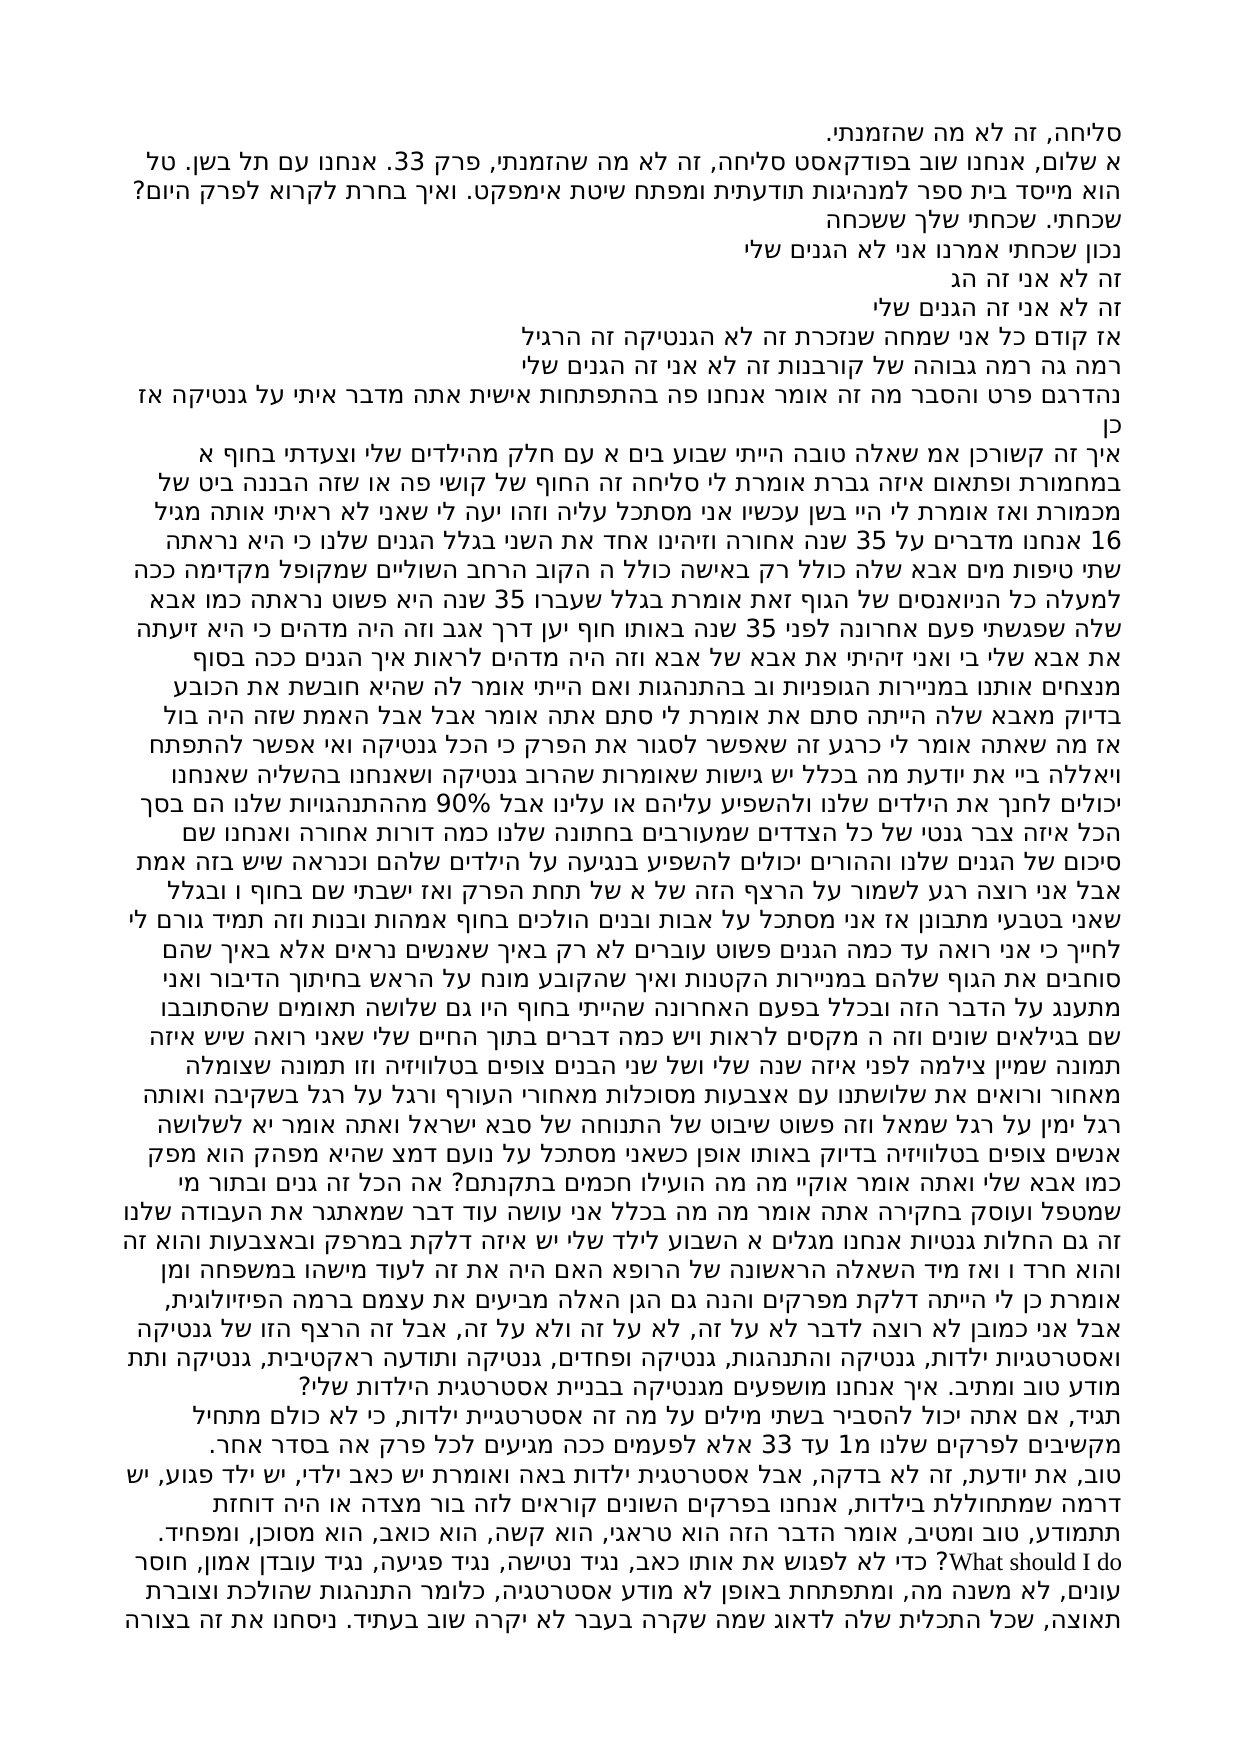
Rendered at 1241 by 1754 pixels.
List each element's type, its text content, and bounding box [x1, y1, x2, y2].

text רמה גה רמה גבוהה של קורבנות זה לא אני זה הגנים שלי [118, 351, 1122, 381]
text נכון שכחתי אמרנו אני לא הגנים שלי [118, 235, 1122, 264]
text זה לא אני זה הג [118, 264, 1122, 293]
text סליחה, זה לא מה שהזמנתי. [118, 118, 1122, 147]
text אז מה שאתה אומר לי כרגע זה שאפשר לסגור את הפרק כי הכל גנטיקה ואי אפשר להתפתח ויאללה ביי את יודעת מה בכלל יש גישות שאומרות שהרוב גנטיקה ושאנחנו בהשליה שאנחנו יכולים לחנך את הילדים שלנו ולהשפיע עליהם או עלינו אבל 90% מההתנהגויות שלנו הם בסך הכל איזה צבר גנטי של כל הצדדים שמעורבים בחתונה שלנו כמה דורות אחורה ואנחנו שם סיכום של הגנים שלנו וההורים יכולים להשפיע בנגיעה על הילדים שלהם וכנראה שיש בזה אמת אבל אני רוצה רגע לשמור על הרצף הזה של א של תחת הפרק ואז ישבתי שם בחוף ו ובגלל שאני בטבעי מתבונן אז אני מסתכל על אבות ובנים הולכים בחוף אמהות ובנות וזה תמיד גורם לי לחייך כי אני רואה עד כמה הגנים פשוט עוברים לא רק באיך שאנשים נראים אלא באיך שהם סוחבים את הגוף שלהם במניירות הקטנות ואיך שהקובע מונח על הראש בחיתוך הדיבור ואני מתענג על הדבר הזה ובכלל בפעם האחרונה שהייתי בחוף היו גם שלושה תאומים שהסתובבו שם בגילאים שונים וזה ה מקסים לראות ויש כמה דברים בתוך החיים שלי שאני רואה שיש איזה תמונה שמיין צילמה לפני איזה שנה שלי ושל שני הבנים צופים בטלוויזיה וזו תמונה שצומלה מאחור ורואים את שלושתנו עם אצבעות מסוכלות מאחורי העורף ורגל על רגל בשקיבה ואותה רגל ימין על רגל שמאל וזה פשוט שיבוט של התנוחה של סבא ישראל ואתה אומר יא לשלושה אנשים צופים בטלוויזיה בדיוק באותו אופן כשאני מסתכל על נועם דמצ שהיא מפהק הוא מפק כמו אבא שלי ואתה אומר אוקיי מה מה הועילו חכמים בתקנתם? אה הכל זה גנים ובתור מי שמטפל ועוסק בחקירה אתה אומר מה מה בכלל אני עושה עוד דבר שמאתגר את העבודה שלנו זה גם החלות גנטיות אנחנו מגלים א השבוע לילד שלי יש איזה דלקת במרפק ובאצבעות והוא זה והוא חרד ו ואז מיד השאלה הראשונה של הרופא האם היה את זה לעוד מישהו במשפחה ומן אומרת כן לי הייתה דלקת מפרקים והנה גם הגן האלה מביעים את עצמם ברמה הפיזיולוגית, אבל אני כמובן לא רוצה לדבר לא על זה, לא על זה ולא על זה, אבל זה הרצף הזו של גנטיקה ואסטרטגיות ילדות, גנטיקה והתנהגות, גנטיקה ופחדים, גנטיקה ותודעה ראקטיבית, גנטיקה ותת מודע טוב ומתיב. איך אנחנו מושפעים מגנטיקה בבניית אסטרטגית הילדות שלי? [118, 731, 1122, 1401]
text תגיד, אם אתה יכול להסביר בשתי מילים על מה זה אסטרטגיית ילדות, כי לא כולם מתחיל מקשיבים לפרקים שלנו מ1 עד 33 אלא לפעמים ככה מגיעים לכל פרק אה בסדר אחר. [118, 1401, 1122, 1460]
text נהדרגם פרט והסבר מה זה אומר אנחנו פה בהתפתחות אישית אתה מדבר איתי על גנטיקה אז כן [118, 381, 1122, 439]
text טוב, את יודעת, זה לא בדקה, אבל אסטרטגית ילדות באה ואומרת יש כאב ילדי, יש ילד פגוע, יש דרמה שמתחוללת בילדות, אנחנו בפרקים השונים קוראים לזה בור מצדה או היה דוחזת תתמודע, טוב ומטיב, אומר הדבר הזה הוא טראגי, הוא קשה, הוא כואב, הוא מסוכן, ומפחיד. What should I do? כדי לא לפגוש את אותו כאב, נגיד נטישה, נגיד פגיעה, נגיד עובדן אמון, חוסר עונים, לא משנה מה, ומתפתחת באופן לא מודע אסטרטגיה, כלומר התנהגות שהולכת וצוברת תאוצה, שכל התכלית שלה לדאוג שמה שקרה בעבר לא יקרה שוב בעתיד. ניסחנו את זה בצורה בהירה, אמרנו שתכליטה של אותה התודעה ראקטיבית, אותו תת מודע טוב ומתיב, היא אומרת, פעם מצדה נפלה, זה היה נורא. שנית מצדה לא תיפול, what should I do? כלומר, כלומר תחליטה של אותה תודעה הראקטיבית הוא לדאוג או למנוע אישנותו של עתיד רגשי לא רצוי שמה שקרה בעבר אותה חוויה רגשית קשה גופנית קשה לא תחזור להיות בעתיד ולדבר הזה מתפתח לכדי אסטרטגיה עד שזה הופכת להיות קצת מהותו של הבן אדם ממש בעל פית השנייה אם מישהו דחף אותי אחורה בגן ונפלתי לתוך הפח וכולם להגו לי והחוויה היא של השפלה ועובדן שליטה אז אני אמרתי אני חוויתי השפלה היא תולדה של עובדן שליטה הפתרון של זה שאני לעולם לא אבד שליטה הפתרון האסטרטגי הוא להיות בשליטה איך ישר מניפה אינסופית של דרכים להיות בשליטה מתפתח בן אדם שהוא בשליטה מלאה על מה שקורה סביבו על אנשים שסביבו בכל מיני טכניקות זה מדהים מצד שני הוא הופך להיות קונטרול פריק וזה ד*** לגמרי [118, 1460, 1122, 1635]
text א שלום, אנחנו שוב בפודקאסט סליחה, זה לא מה שהזמנתי, פרק 33. אנחנו עם תל בשן. טל הוא מייסד בית ספר למנהיגות תודעתית ומפתח שיטת אימפקט. ואיך בחרת לקרוא לפרק היום? [118, 147, 1122, 206]
text אז קודם כל אני שמחה שנזכרת זה לא הגנטיקה זה הרגיל [118, 322, 1122, 351]
text איך זה קשורכן אמ שאלה טובה הייתי שבוע בים א עם חלק מהילדים שלי וצעדתי בחוף א במחמורת ופתאום איזה גברת אומרת לי סליחה זה החוף של קושי פה או שזה הבננה ביט של מכמורת ואז אומרת לי היי בשן עכשיו אני מסתכל עליה וזהו יעה לי שאני לא ראיתי אותה מגיל 16 אנחנו מדברים על 35 שנה אחורה וזיהינו אחד את השני בגלל הגנים שלנו כי היא נראתה שתי טיפות מים אבא שלה כולל רק באישה כולל ה הקוב הרחב השוליים שמקופל מקדימה ככה למעלה כל הניואנסים של הגוף זאת אומרת בגלל שעברו 35 שנה היא פשוט נראתה כמו אבא שלה שפגשתי פעם אחרונה לפני 35 שנה באותו חוף יען דרך אגב וזה היה מדהים כי היא זיעתה את אבא שלי בי ואני זיהיתי את אבא של אבא וזה היה מדהים לראות איך הגנים ככה בסוף מנצחים אותנו במניירות הגופניות וב בהתנהגות ואם הייתי אומר לה שהיא חובשת את הכובע בדיוק מאבא שלה הייתה סתם את אומרת לי סתם אתה אומר אבל אבל האמת שזה היה בול [118, 439, 1122, 731]
text שכחתי. שכחתי שלך ששכחה [118, 206, 1122, 235]
text זה לא אני זה הגנים שלי [118, 293, 1122, 322]
